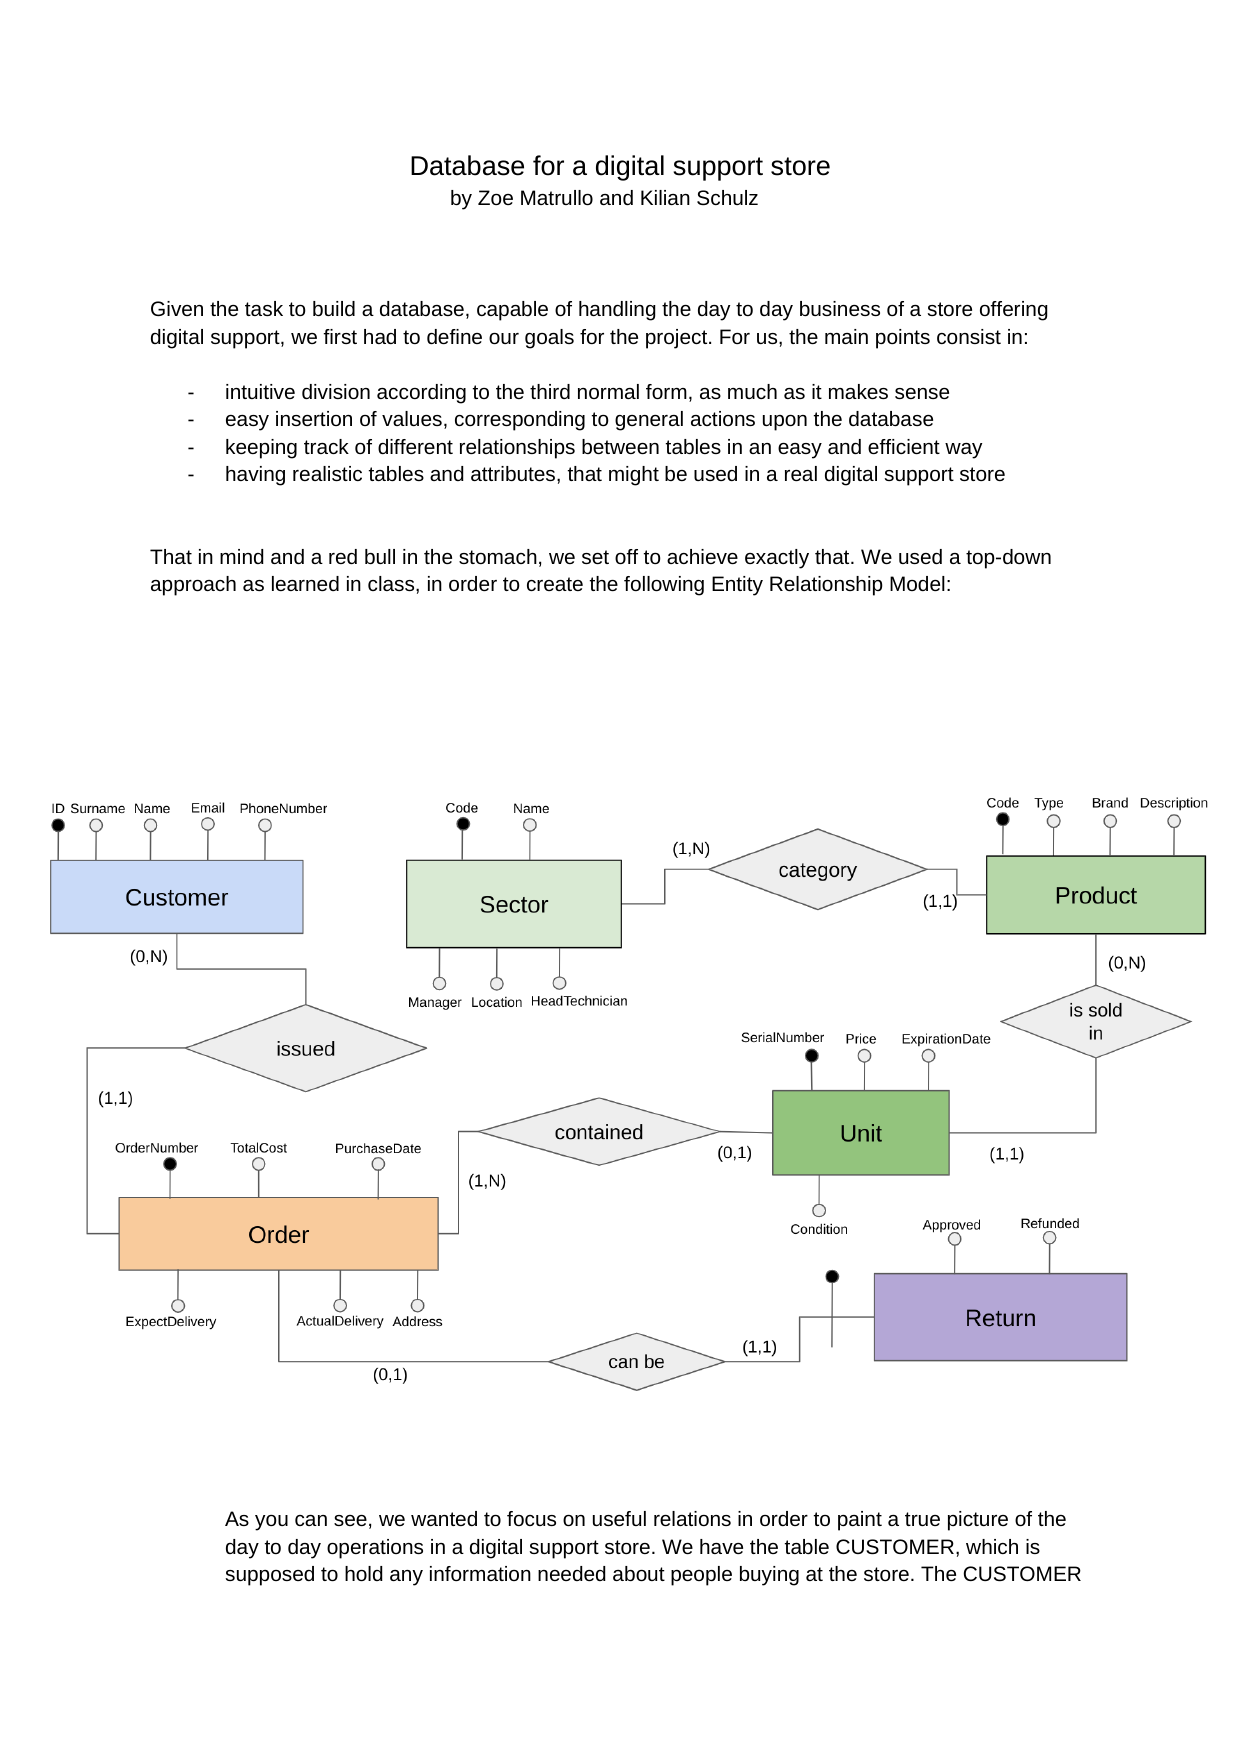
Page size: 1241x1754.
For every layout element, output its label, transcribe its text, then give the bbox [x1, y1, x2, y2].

text by Zoe Matrullo and Kilian Schulz [150, 186, 1090, 210]
text As you can see, we wanted to focus on useful relations in order to paint a true picture of the day to day operations in a digital support store. We have the table CUSTOMER, which is supposed to hold any information needed about people buying at the store. The CUSTOMER [225, 1507, 1090, 1586]
text Given the task to build a database, capable of handling the day to day business of a store offering digital support, we first had to define our goals for the project. For us, the main points consist in: [150, 297, 1090, 348]
text That in mind and a red bull in the stomach, we set off to achieve exactly that. We used a top-down approach as learned in class, in order to create the following Entity Relationship Model: [150, 544, 1090, 596]
list keeping track of different relationships between tables in an easy and efficient way [187, 434, 1090, 458]
list easy insertion of values, corresponding to general actions upon the database [187, 407, 1090, 431]
list intuitive division according to the third normal form, as much as it makes sense [187, 379, 1090, 403]
picture [6, 768, 1233, 1460]
text Database for a digital support store [150, 150, 1090, 181]
list having realistic tables and attributes, that might be used in a real digital support store [187, 462, 1090, 486]
